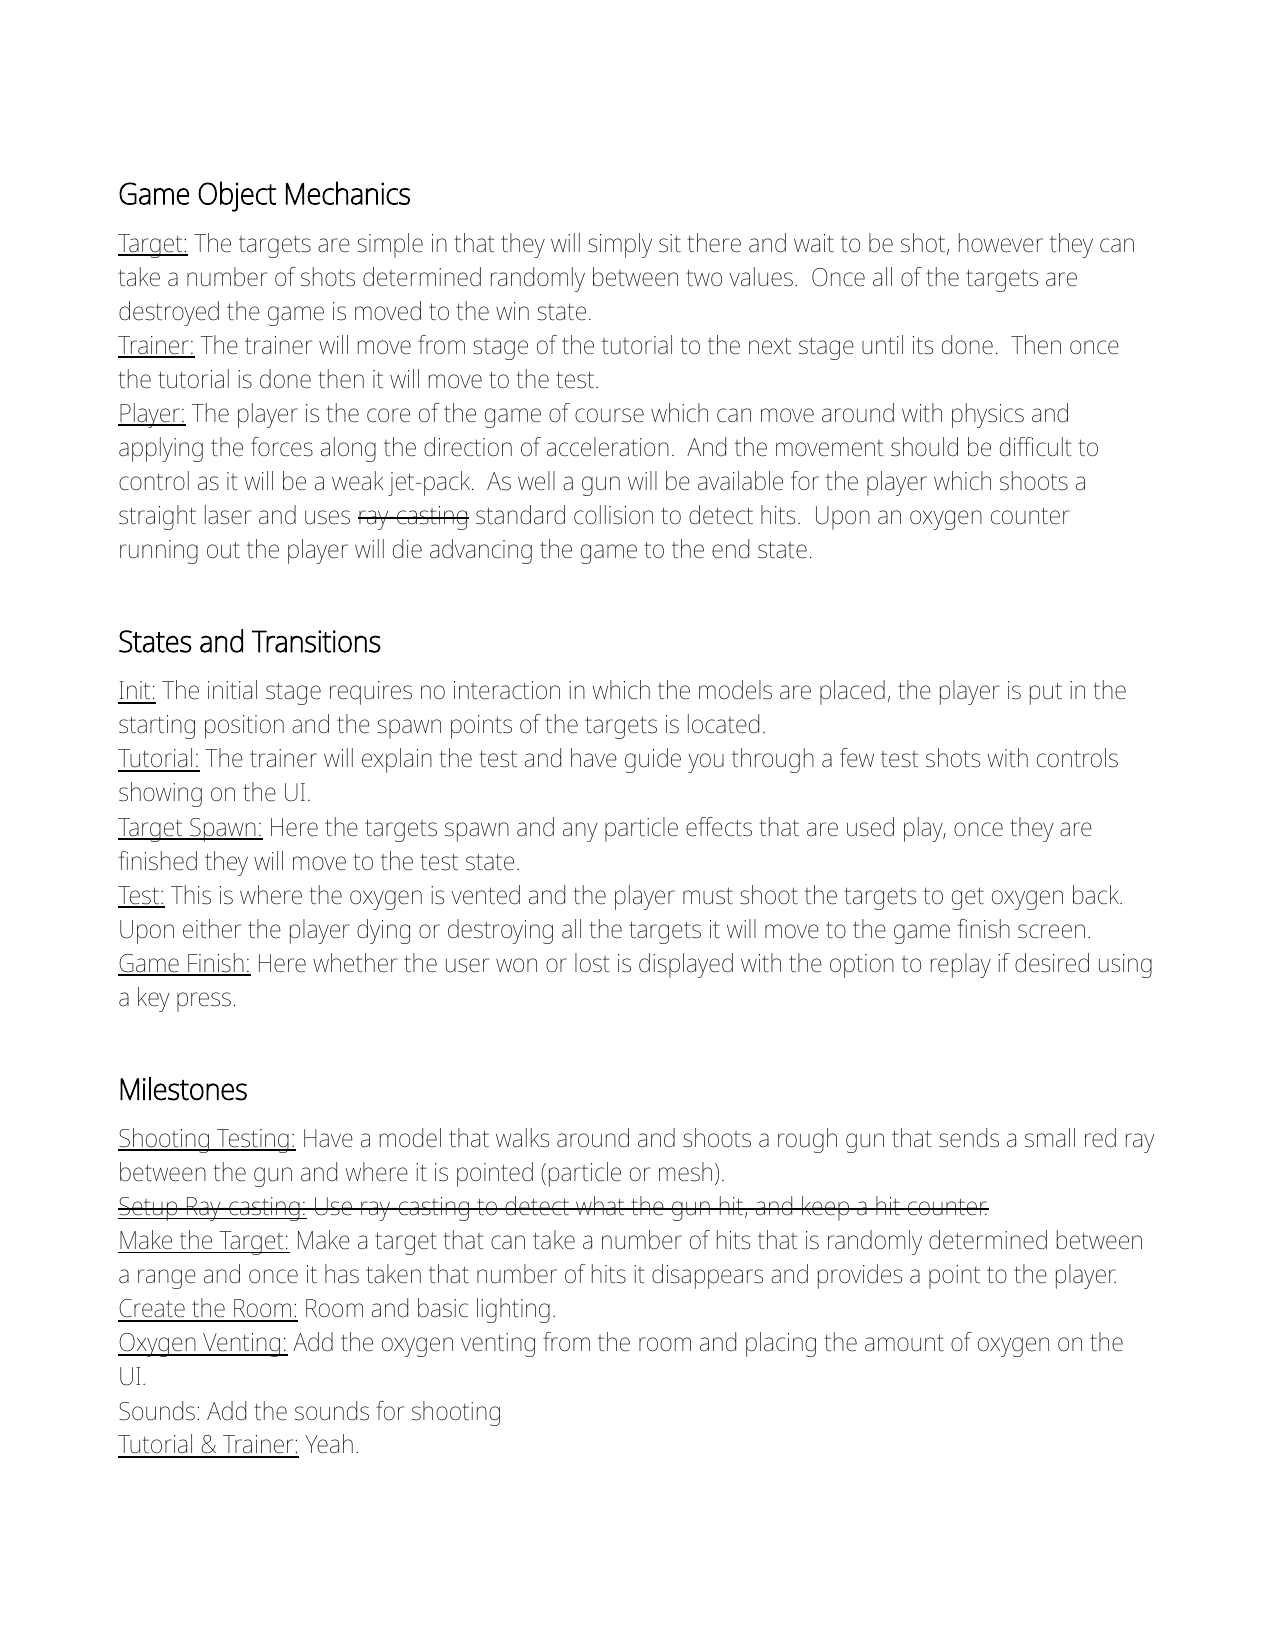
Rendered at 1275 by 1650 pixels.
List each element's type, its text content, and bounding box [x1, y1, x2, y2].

text Player: The player is the core of the game of course which can move around with physics and applying the forces along the direction of acceleration. And the movement should be difficult to control as it will be a weak jet-pack. As well a gun will be available for the player which shoots a straight laser and uses ray-casting standard collision to detect hits. Upon an oxygen counter running out the player will die advancing the game to the end state. [118, 396, 1157, 566]
text Sounds: Add the sounds for shooting [118, 1393, 1157, 1427]
text Test: This is where the oxygen is vented and the player must shoot the targets to get oxygen back. Upon either the player dying or destroying all the targets it will move to the game finish screen. [118, 877, 1157, 945]
text Target Spawn: Here the targets spawn and any particle effects that are used play, once they are finished they will move to the test state. [118, 809, 1157, 877]
text Tutorial & Trainer: Yeah. [118, 1427, 1157, 1461]
subtitle Milestones [118, 1068, 1157, 1108]
subtitle States and Transitions [118, 621, 1157, 660]
text Setup Ray-casting: Use ray-casting to detect what the gun hit, and keep a hit counter. [118, 1189, 1157, 1223]
text Trainer: The trainer will move from stage of the tutorial to the next stage until its done. Then once the tutorial is done then it will move to the test. [118, 327, 1157, 396]
text Shooting Testing: Have a model that walks around and shoots a rough gun that sends a small red ray between the gun and where it is pointed (particle or mesh). [118, 1121, 1157, 1189]
text Target: The targets are simple in that they will simply sit there and wait to be shot, however they can take a number of shots determined randomly between two values. Once all of the targets are destroyed the game is moved to the win state. [118, 225, 1157, 327]
text Oxygen Venting: Add the oxygen venting from the room and placing the amount of oxygen on the UI. [118, 1325, 1157, 1393]
text Make the Target: Make a target that can take a number of hits that is randomly determined between a range and once it has taken that number of hits it disappears and provides a point to the player. [118, 1223, 1157, 1291]
text Game Finish: Here whether the user won or lost is displayed with the option to replay if desired using a key press. [118, 945, 1157, 1013]
subtitle Game Object Mechanics [118, 173, 1157, 213]
text Init: The initial stage requires no interaction in which the models are placed, the player is put in the starting position and the spawn points of the targets is located. [118, 673, 1157, 741]
text Tutorial: The trainer will explain the test and have guide you through a few test shots with controls showing on the UI. [118, 741, 1157, 809]
text Create the Room: Room and basic lighting. [118, 1291, 1157, 1325]
